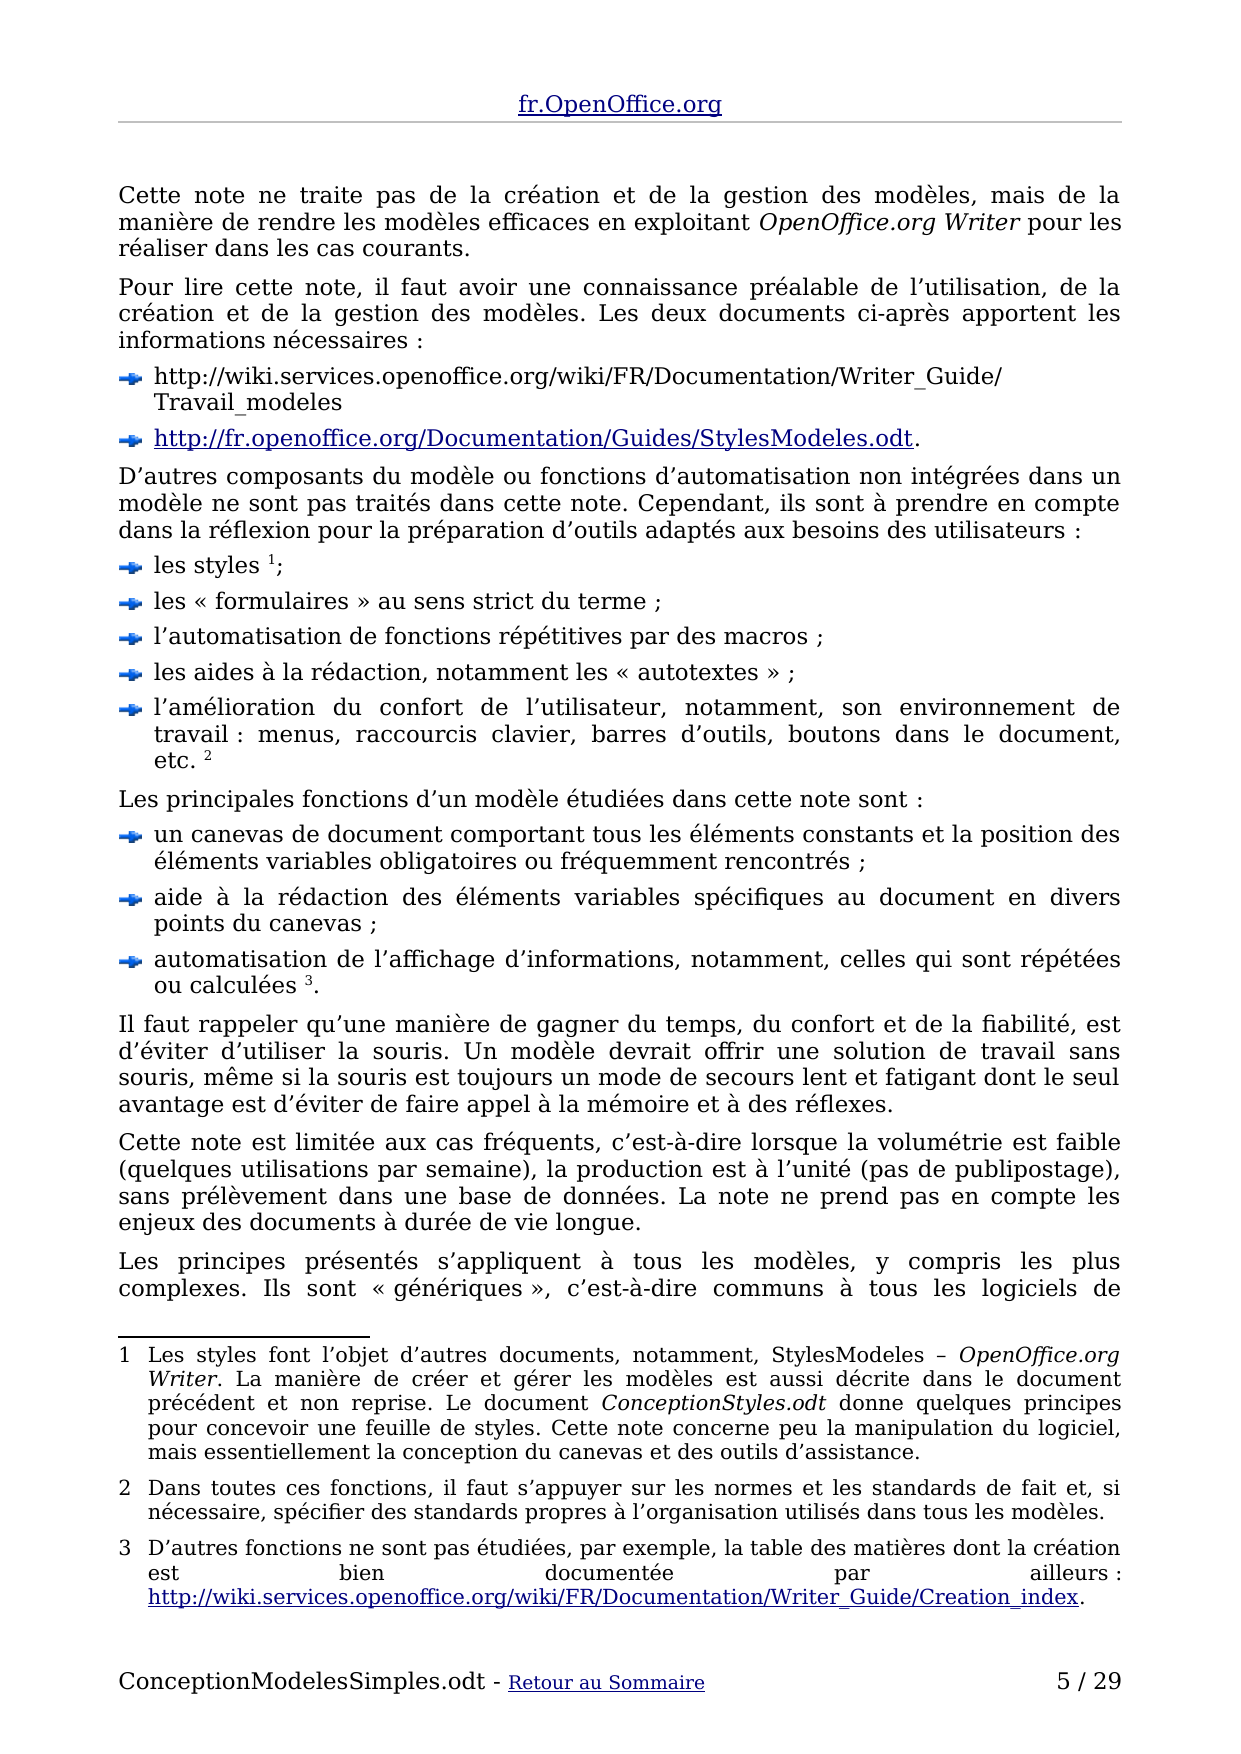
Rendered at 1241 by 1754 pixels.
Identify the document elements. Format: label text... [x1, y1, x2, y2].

list les « formulaires » au sens strict du terme ; [118, 588, 1122, 614]
list http://fr.openoffice.org/Documentation/Guides/StylesModeles.odt. [118, 425, 1122, 452]
subtitle Pour lire cette note, il faut avoir une connaissance préalable de l’utilisation, de la création et de la gestion des modèles. Les deux documents ci-après apportent les informations nécessaires : [118, 274, 1122, 354]
list Dans toutes ces fonctions, il faut s’appuyer sur les normes et les standards de fait et, si nécessaire, spécifier des standards propres à l’organisation utilisés dans tous les modèles. [118, 1476, 1122, 1524]
list aide à la rédaction des éléments variables spécifiques au document en divers points du canevas ; [118, 884, 1122, 937]
subtitle D’autres composants du modèle ou fonctions d’automatisation non intégrées dans un modèle ne sont pas traités dans cette note. Cependant, ils sont à prendre en compte dans la réflexion pour la préparation d’outils adaptés aux besoins des utilisateurs : [118, 463, 1122, 543]
list l’automatisation de fonctions répétitives par des macros ; [118, 623, 1122, 650]
text Il faut rappeler qu’une manière de gagner du temps, du confort et de la fiabilité, est d’éviter d’utiliser la souris. Un modèle devrait offrir une solution de travail sans souris, même si la souris est toujours un mode de secours lent et fatigant dont le seul avantage est d’éviter de faire appel à la mémoire et à des réflexes. [118, 1011, 1122, 1118]
list http://wiki.services.openoffice.org/wiki/FR/Documentation/Writer_Guide/Travail_modeles [118, 363, 1122, 416]
list Les styles font l’objet d’autres documents, notamment, StylesModeles – OpenOffice.org Writer. La manière de créer et gérer les modèles est aussi décrite dans le document précédent et non reprise. Le document ConceptionStyles.odt donne quelques principes pour concevoir une feuille de styles. Cette note concerne peu la manipulation du logiciel, mais essentiellement la conception du canevas et des outils d’assistance. [118, 1343, 1122, 1464]
list l’amélioration du confort de l’utilisateur, notamment, son environnement de travail : menus, raccourcis clavier, barres d’outils, boutons dans le document, etc. [118, 694, 1122, 774]
list un canevas de document comportant tous les éléments constants et la position des éléments variables obligatoires ou fréquemment rencontrés ; [118, 822, 1122, 875]
list les styles ; [118, 552, 1122, 579]
text Cette note est limitée aux cas fréquents, c’est-à-dire lorsque la volumétrie est faible (quelques utilisations par semaine), la production est à l’unité (pas de publipostage), sans prélèvement dans une base de données. La note ne prend pas en compte les enjeux des documents à durée de vie longue. [118, 1129, 1122, 1236]
picture [119, 704, 142, 716]
picture [119, 894, 142, 906]
picture [119, 633, 142, 645]
subtitle Les principales fonctions d’un modèle étudiées dans cette note sont : [118, 786, 1122, 813]
picture [119, 562, 142, 574]
picture [119, 669, 142, 681]
list D’autres fonctions ne sont pas étudiées, par exemple, la table des matières dont la création est bien documentée par ailleurs : http://wiki.services.openoffice.org/wiki/FR/Documentation/Writer_Guide/Creation_index. [118, 1536, 1122, 1609]
picture [119, 831, 142, 843]
subtitle Cette note ne traite pas de la création et de la gestion des modèles, mais de la manière de rendre les modèles efficaces en exploitant OpenOffice.org Writer pour les réaliser dans les cas courants. [118, 182, 1122, 262]
picture [119, 435, 142, 447]
picture [119, 373, 142, 385]
text Les principes présentés s’appliquent à tous les modèles, y compris les plus complexes. Ils sont « génériques », c’est-à-dire communs à tous les logiciels de [118, 1248, 1122, 1301]
list les aides à la rédaction, notamment les « autotextes » ; [118, 659, 1122, 686]
picture [119, 956, 142, 968]
picture [119, 598, 142, 610]
list automatisation de l’affichage d’informations, notamment, celles qui sont répétées ou calculées . [118, 946, 1122, 999]
